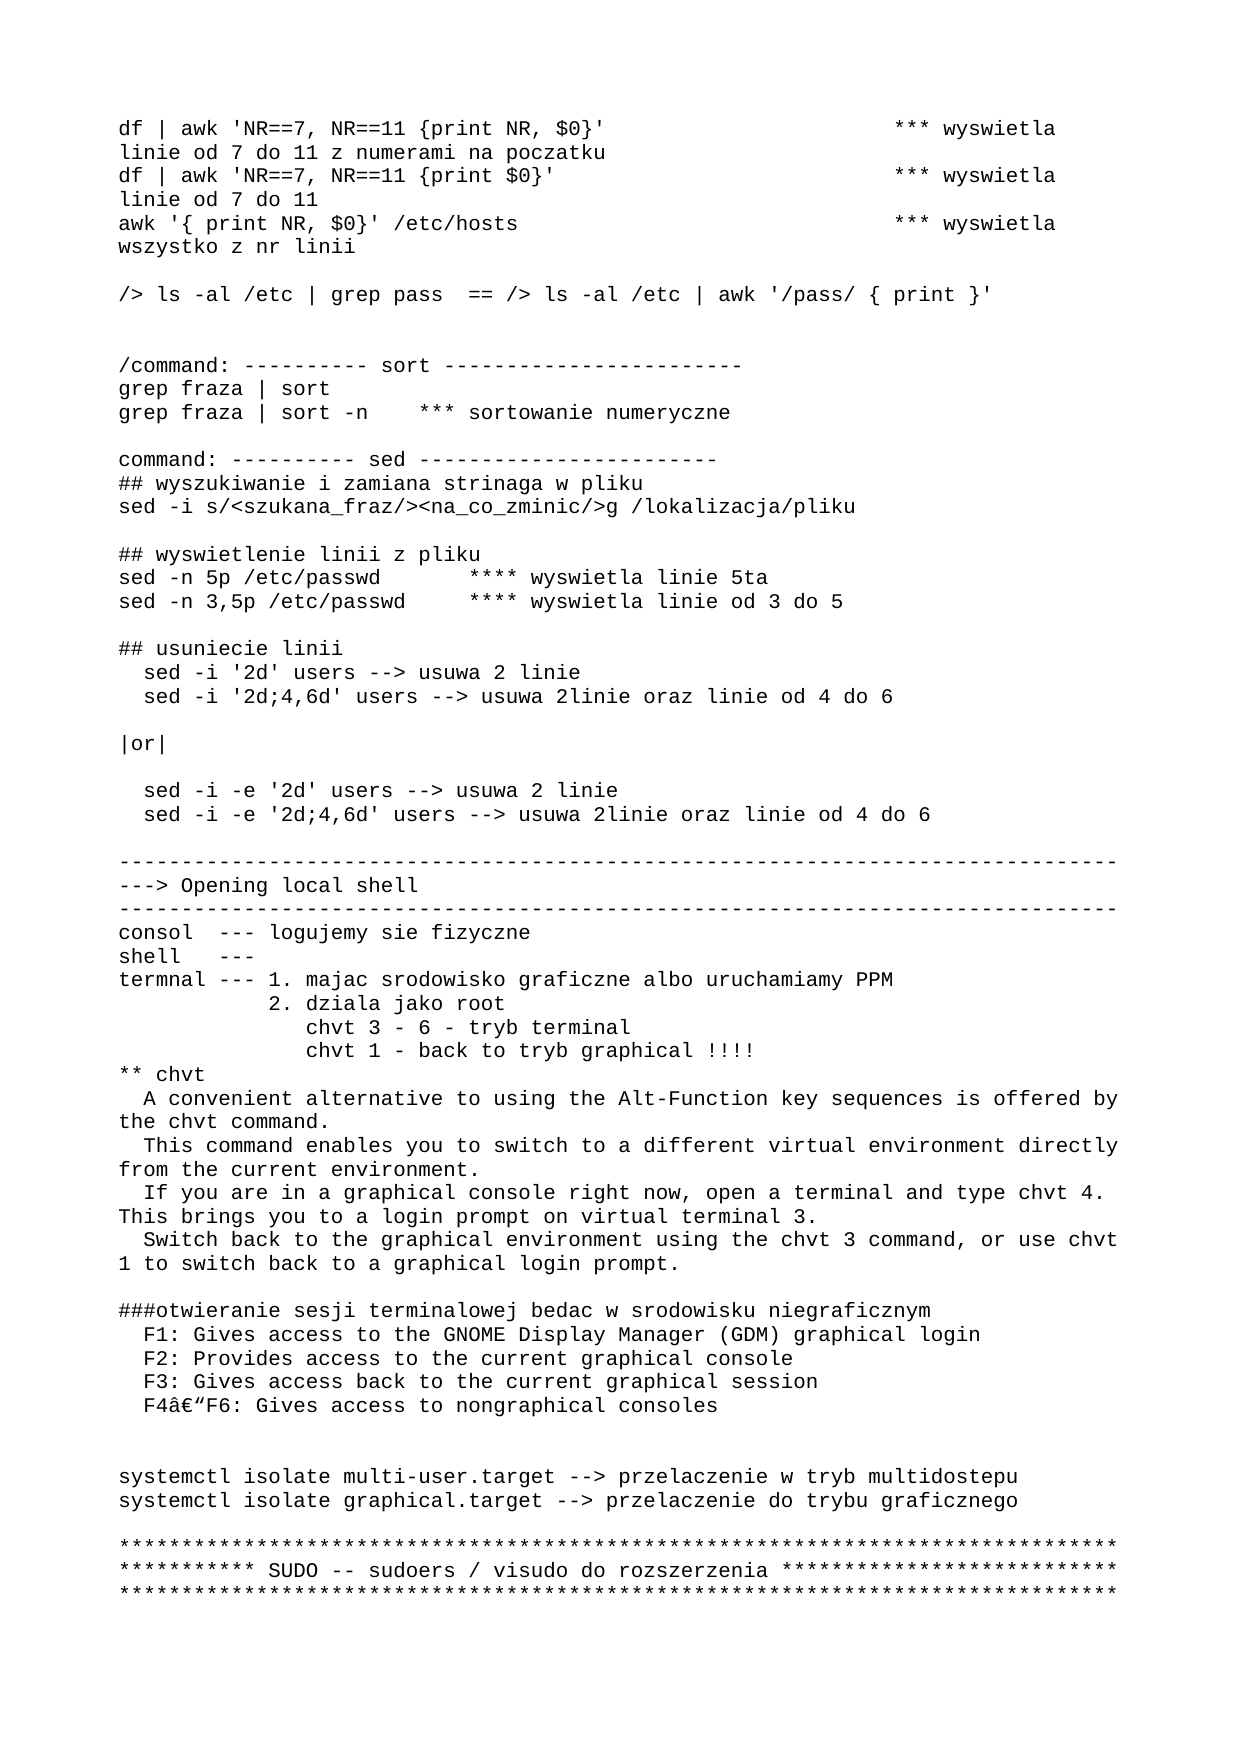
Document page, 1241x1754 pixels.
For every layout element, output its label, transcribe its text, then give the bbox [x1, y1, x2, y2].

text ## wyszukiwanie i zamiana strinaga w pliku [118, 473, 1122, 496]
text sed -i '2d' users --> usuwa 2 linie [118, 662, 1122, 686]
text |or| [118, 733, 1122, 757]
text awk '{ print NR, $0}' /etc/hosts *** wyswietla wszystko z nr linii [118, 213, 1122, 260]
text This command enables you to switch to a different virtual environment directly from the current environment. [118, 1135, 1122, 1182]
text shell --- [118, 946, 1122, 969]
text ## wyswietlenie linii z pliku [118, 544, 1122, 567]
text 2. dziala jako root [118, 993, 1122, 1017]
text termnal --- 1. majac srodowisko graficzne albo uruchamiamy PPM [118, 969, 1122, 993]
text F2: Provides access to the current graphical console [118, 1348, 1122, 1371]
text Switch back to the graphical environment using the chvt 3 command, or use chvt 1 to switch back to a graphical login prompt. [118, 1229, 1122, 1277]
text -------------------------------------------------------------------------------- [118, 898, 1122, 922]
text ## usuniecie linii [118, 638, 1122, 662]
text systemctl isolate multi-user.target --> przelaczenie w tryb multidostepu [118, 1466, 1122, 1489]
text If you are in a graphical console right now, open a terminal and type chvt 4. This brings you to a login prompt on virtual terminal 3. [118, 1182, 1122, 1229]
text sed -n 3,5p /etc/passwd **** wyswietla linie od 3 do 5 [118, 591, 1122, 615]
text grep fraza | sort [118, 378, 1122, 402]
text ******************************************************************************** [118, 1584, 1122, 1608]
text /> ls -al /etc | grep pass == /> ls -al /etc | awk '/pass/ { print }' [118, 284, 1122, 307]
text sed -n 5p /etc/passwd **** wyswietla linie 5ta [118, 567, 1122, 591]
text sed -i -e '2d' users --> usuwa 2 linie [118, 780, 1122, 804]
text ---> Opening local shell [118, 875, 1122, 898]
text systemctl isolate graphical.target --> przelaczenie do trybu graficznego [118, 1489, 1122, 1513]
text F4â€“F6: Gives access to nongraphical consoles [118, 1395, 1122, 1419]
text consol --- logujemy sie fizyczne [118, 922, 1122, 946]
text F1: Gives access to the GNOME Display Manager (GDM) graphical login [118, 1324, 1122, 1348]
text ** chvt [118, 1064, 1122, 1088]
text grep fraza | sort -n *** sortowanie numeryczne [118, 402, 1122, 426]
text /command: ---------- sort ------------------------ [118, 354, 1122, 378]
text sed -i s/<szukana_fraz/><na_co_zminic/>g /lokalizacja/pliku [118, 496, 1122, 520]
text F3: Gives access back to the current graphical session [118, 1371, 1122, 1395]
text A convenient alternative to using the Alt-Function key sequences is offered by the chvt command. [118, 1088, 1122, 1135]
text sed -i '2d;4,6d' users --> usuwa 2linie oraz linie od 4 do 6 [118, 686, 1122, 709]
text command: ---------- sed ------------------------ [118, 449, 1122, 473]
text df | awk 'NR==7, NR==11 {print $0}' *** wyswietla linie od 7 do 11 [118, 165, 1122, 213]
text *********** SUDO -- sudoers / visudo do rozszerzenia *************************** [118, 1561, 1122, 1584]
text -------------------------------------------------------------------------------- [118, 851, 1122, 875]
text ###otwieranie sesji terminalowej bedac w srodowisku niegraficznym [118, 1300, 1122, 1324]
text chvt 3 - 6 - tryb terminal [118, 1017, 1122, 1040]
text df | awk 'NR==7, NR==11 {print NR, $0}' *** wyswietla linie od 7 do 11 z numerami na poczatku [118, 118, 1122, 165]
text chvt 1 - back to tryb graphical !!!! [118, 1040, 1122, 1064]
text ******************************************************************************** [118, 1537, 1122, 1561]
text sed -i -e '2d;4,6d' users --> usuwa 2linie oraz linie od 4 do 6 [118, 804, 1122, 827]
